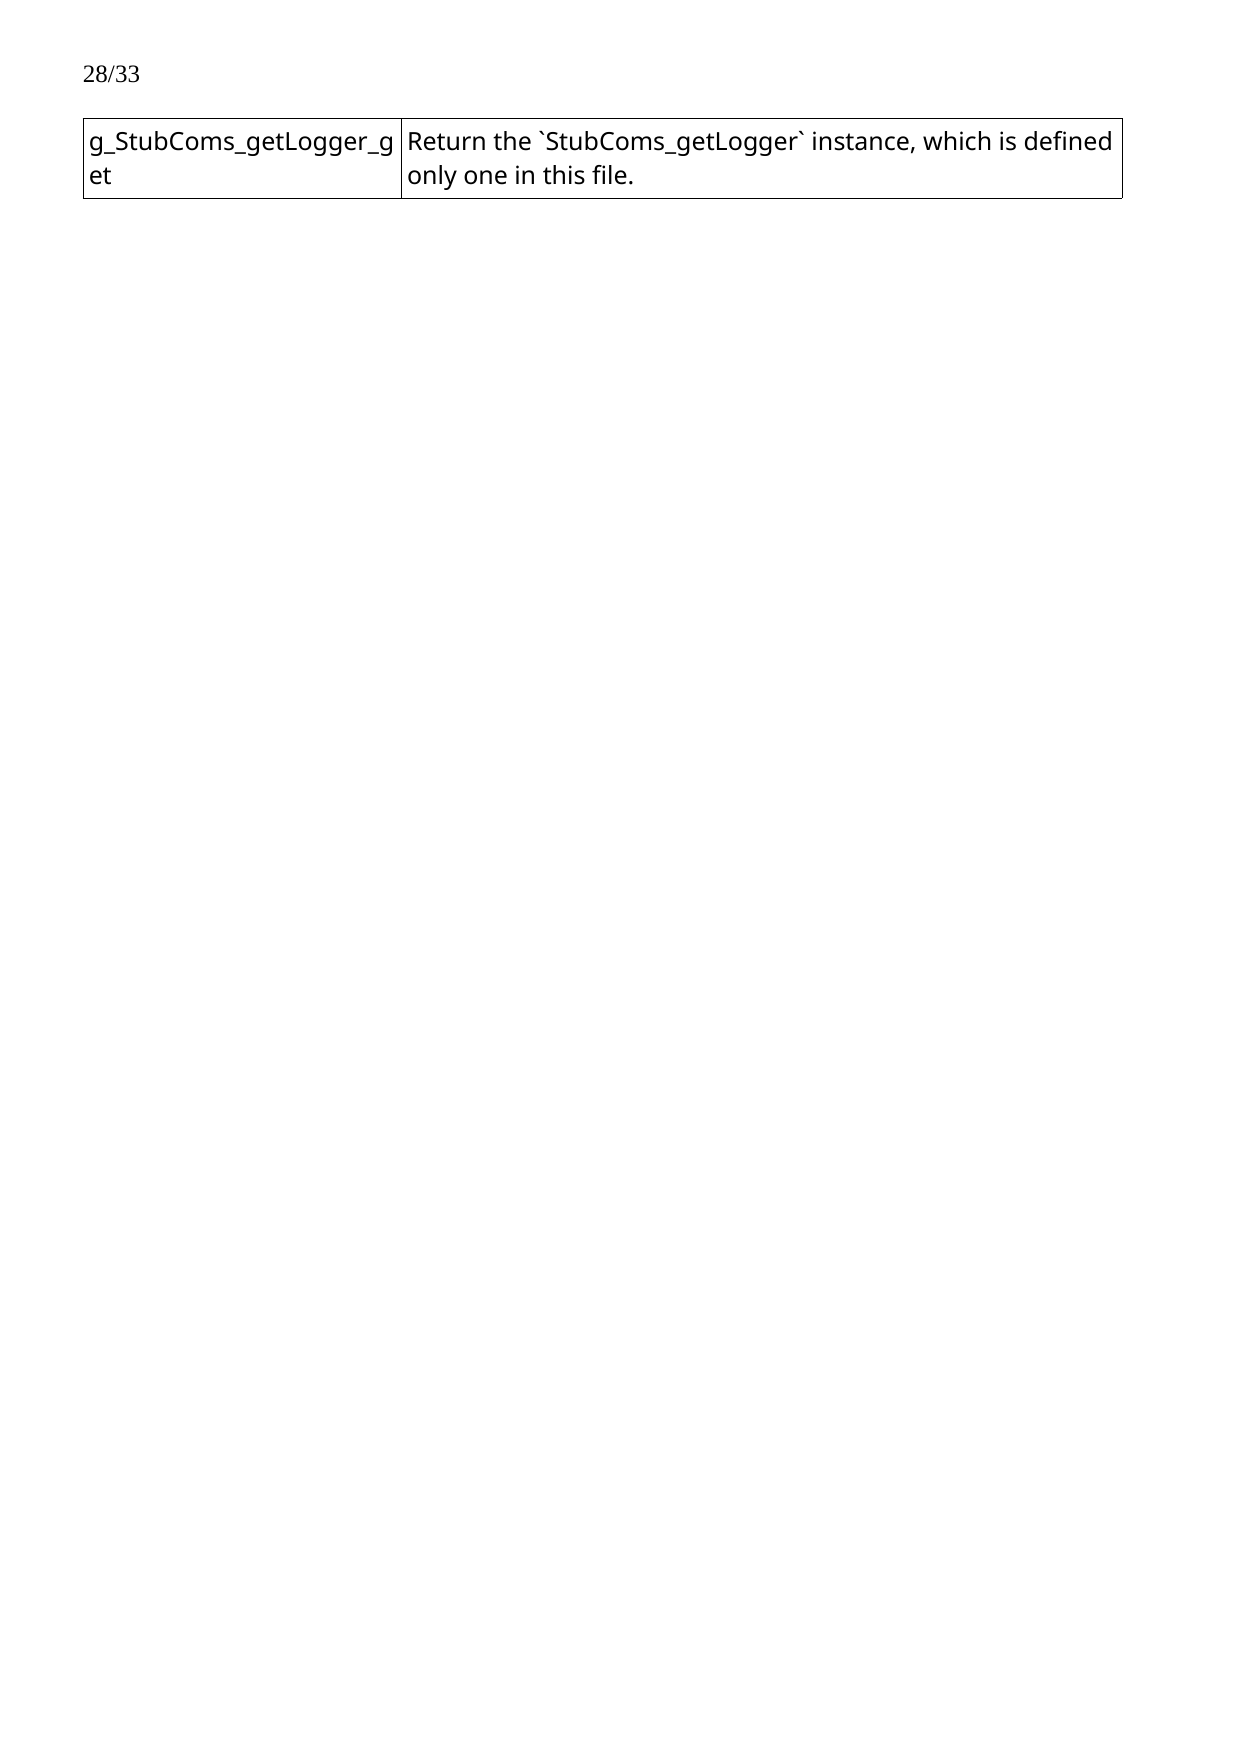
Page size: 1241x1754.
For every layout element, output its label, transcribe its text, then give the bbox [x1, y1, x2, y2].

table_cell Return the `StubComs_getLogger` instance, which is defined only one in this file. [402, 119, 1122, 198]
table_cell g_StubComs_getLogger_get [84, 119, 401, 198]
